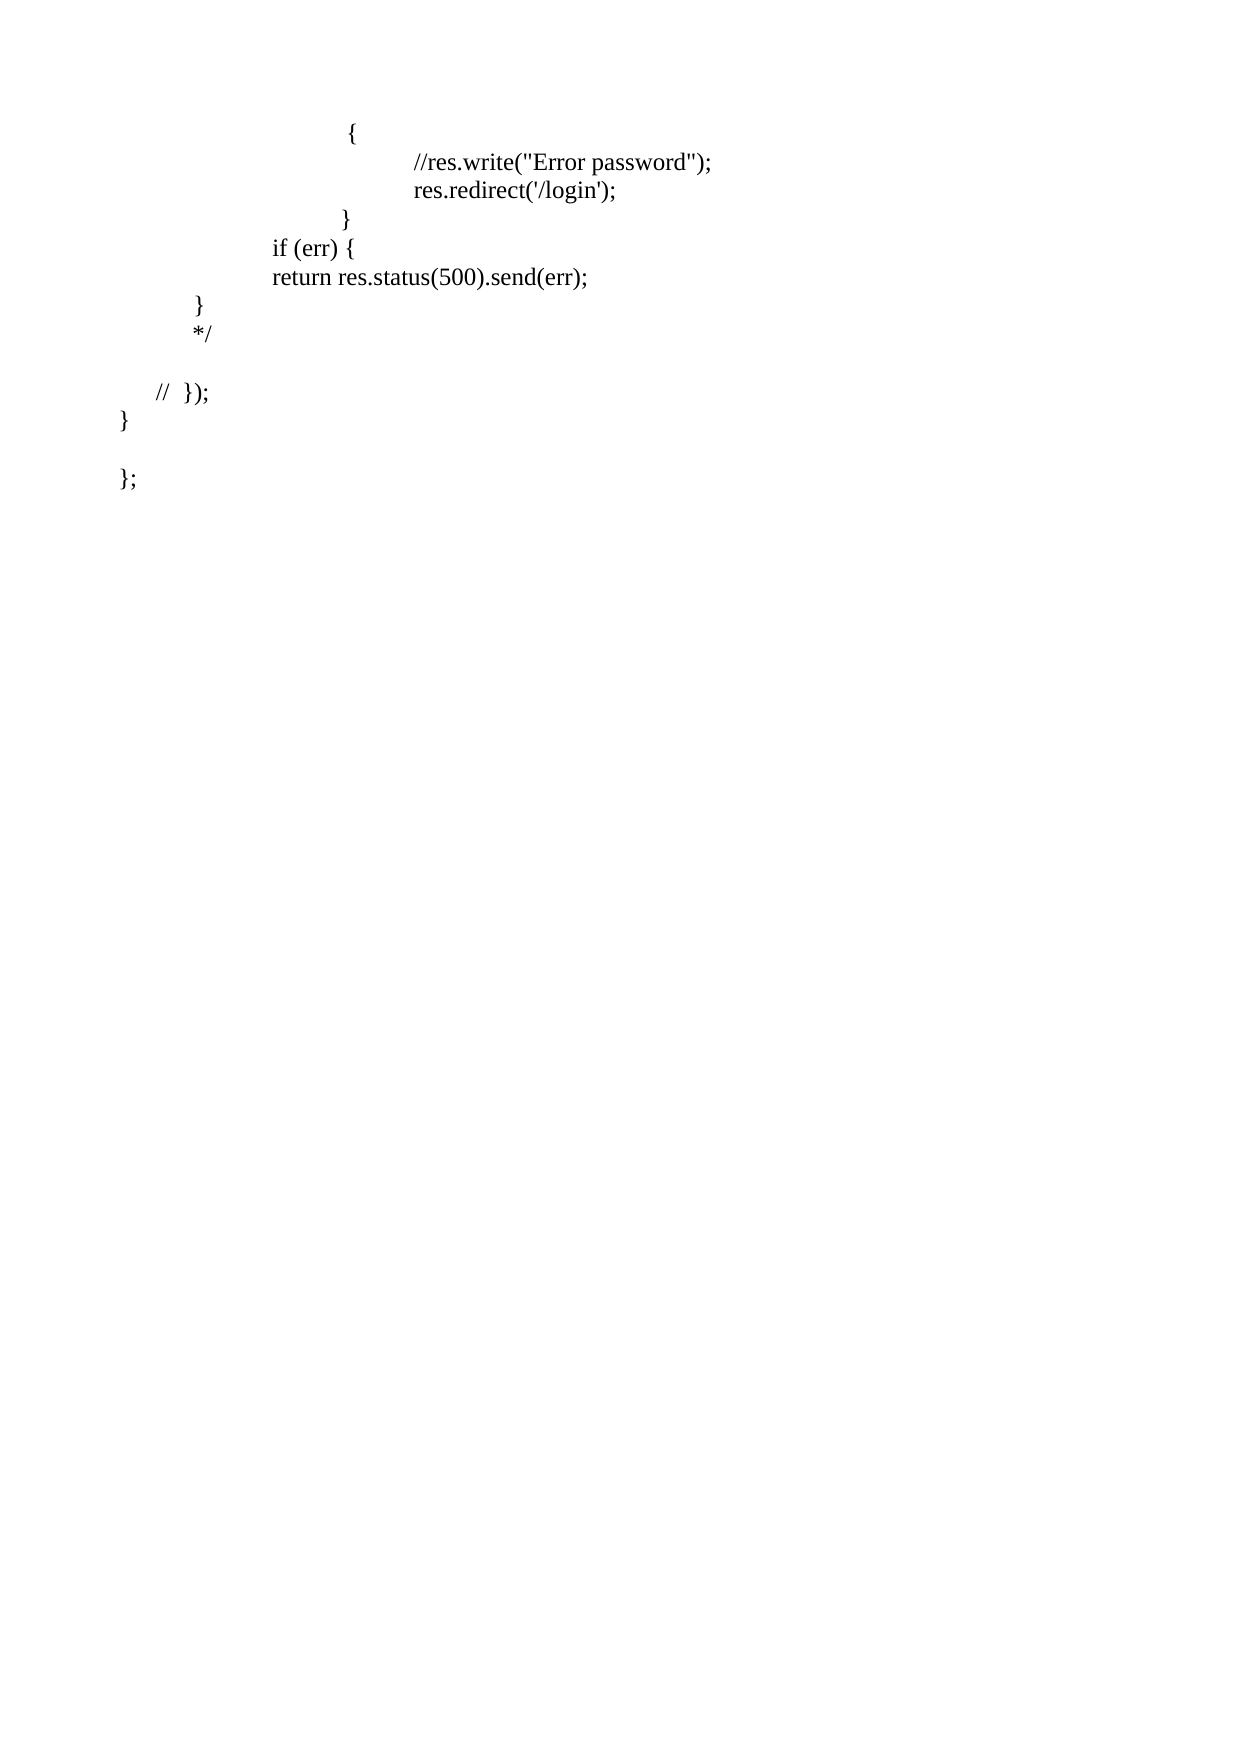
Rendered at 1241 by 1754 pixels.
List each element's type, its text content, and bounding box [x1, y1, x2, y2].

text return res.status(500).send(err); [118, 262, 1122, 291]
text */ [118, 319, 1122, 348]
text }; [118, 463, 1122, 492]
text } [118, 204, 1122, 233]
text res.redirect('/login'); [118, 176, 1122, 204]
text } [118, 406, 1122, 434]
text } [118, 291, 1122, 319]
text { [118, 118, 1122, 147]
text if (err) { [118, 233, 1122, 262]
text //res.write("Error password"); [118, 147, 1122, 176]
text // }); [118, 377, 1122, 406]
